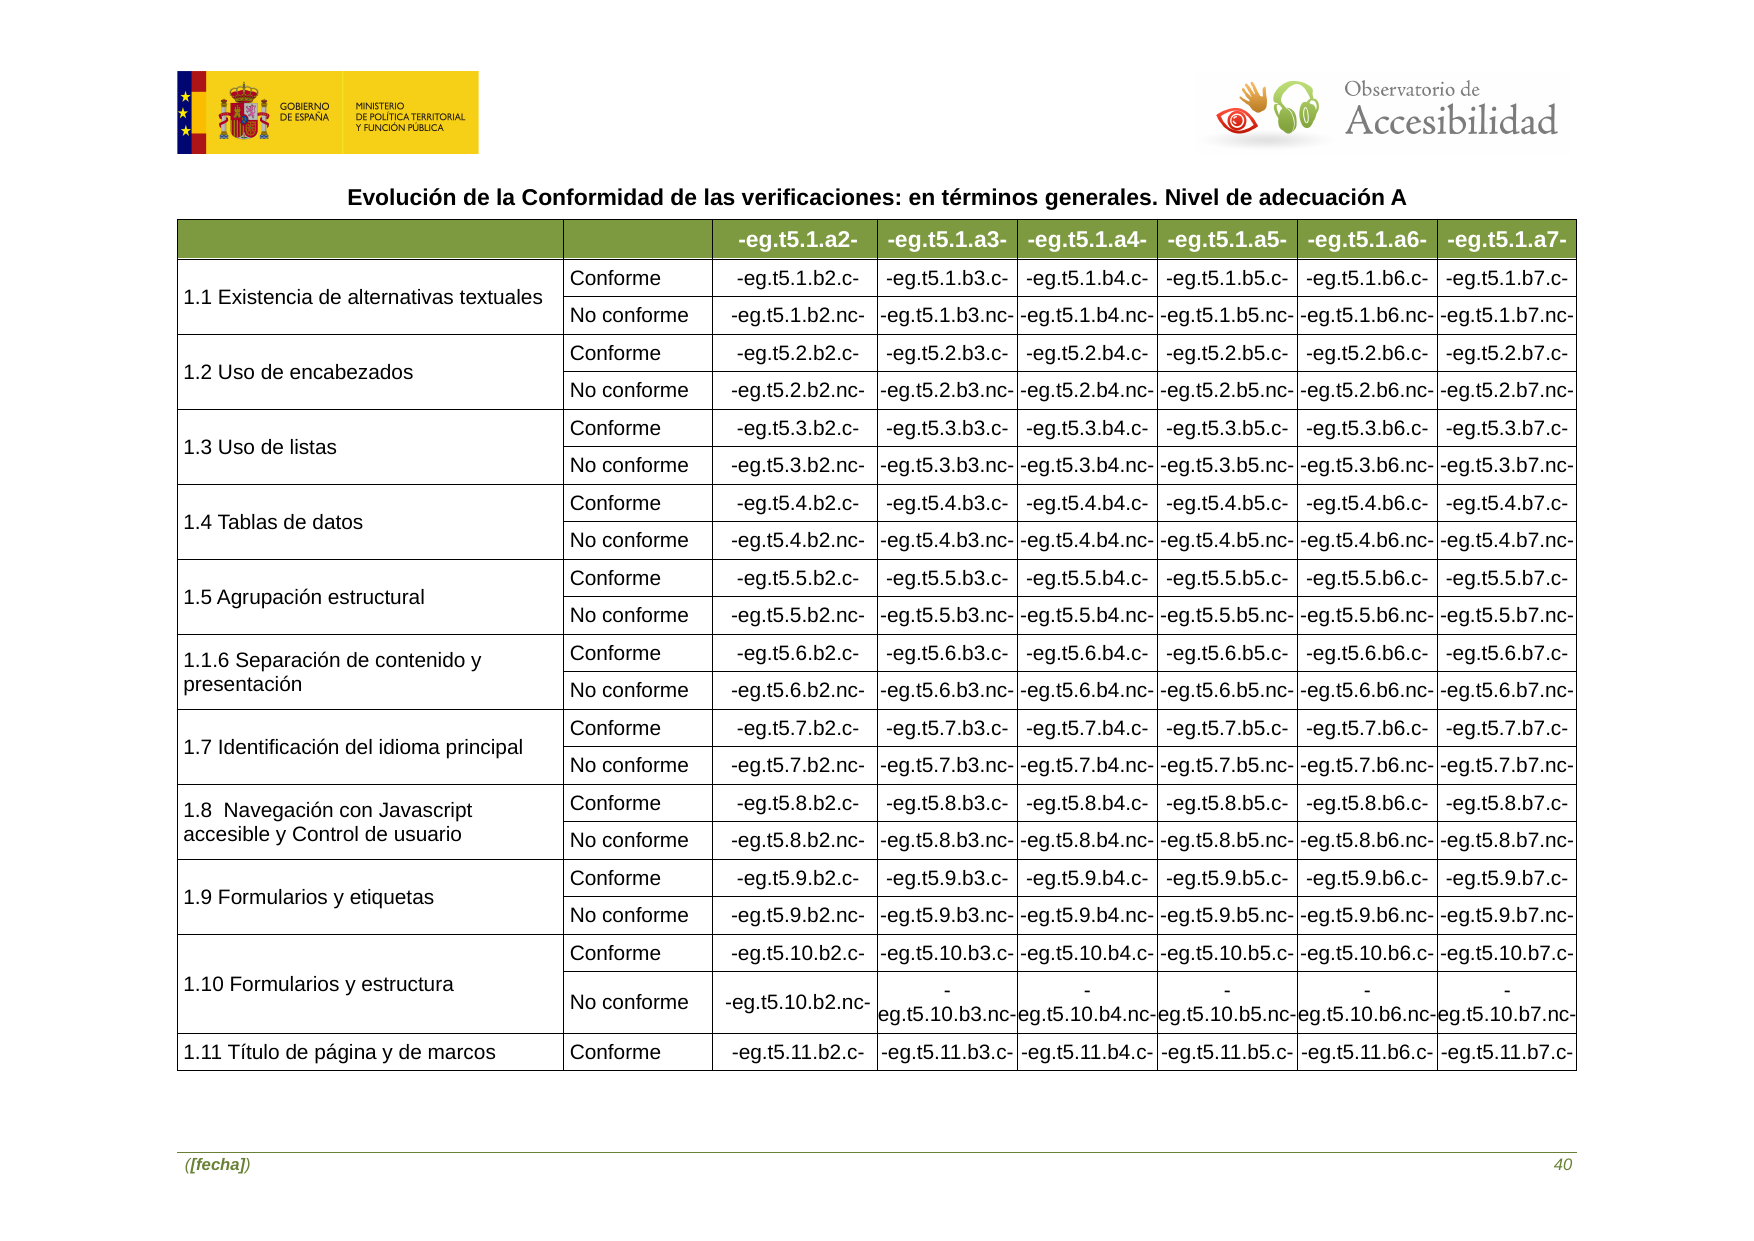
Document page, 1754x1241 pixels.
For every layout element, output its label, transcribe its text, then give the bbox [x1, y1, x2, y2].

table_cell -eg.t5.2.b2.nc- [713, 372, 877, 408]
table_cell 1.2 Uso de encabezados [178, 335, 563, 408]
table_cell No conforme [564, 447, 712, 483]
table_cell -eg.t5.10.b6.c- [1298, 935, 1437, 971]
table_cell -eg.t5.10.b4.c- [1018, 935, 1157, 971]
table_cell -eg.t5.2.b4.c- [1018, 335, 1157, 371]
table_header -eg.t5.1.a4- [1018, 220, 1157, 258]
table_cell -eg.t5.3.b5.c- [1158, 410, 1297, 446]
table_cell -eg.t5.6.b7.nc- [1438, 672, 1576, 708]
table_cell No conforme [564, 522, 712, 558]
table_cell -eg.t5.6.b3.c- [878, 635, 1017, 671]
table_cell -eg.t5.2.b6.nc- [1298, 372, 1437, 408]
table_cell -eg.t5.1.b5.c- [1158, 260, 1297, 296]
table_cell -eg.t5.10.b5.nc- [1158, 972, 1297, 1032]
table_cell -eg.t5.1.b6.c- [1298, 260, 1437, 296]
table_header -eg.t5.1.a5- [1158, 220, 1297, 258]
table_cell -eg.t5.3.b7.c- [1438, 410, 1576, 446]
table_cell -eg.t5.3.b7.nc- [1438, 447, 1576, 483]
table_cell -eg.t5.4.b2.nc- [713, 522, 877, 558]
table_cell -eg.t5.1.b7.c- [1438, 260, 1576, 296]
table_cell -eg.t5.9.b6.c- [1298, 860, 1437, 896]
table_cell -eg.t5.9.b3.c- [878, 860, 1017, 896]
table_cell -eg.t5.8.b2.nc- [713, 822, 877, 858]
table_cell -eg.t5.6.b7.c- [1438, 635, 1576, 671]
table_cell -eg.t5.7.b5.nc- [1158, 747, 1297, 783]
table_cell -eg.t5.7.b7.nc- [1438, 747, 1576, 783]
table_cell -eg.t5.8.b5.nc- [1158, 822, 1297, 858]
table_cell Conforme [564, 710, 712, 746]
table_cell -eg.t5.8.b6.nc- [1298, 822, 1437, 858]
table_cell -eg.t5.5.b2.c- [713, 560, 877, 596]
table_cell -eg.t5.9.b4.nc- [1018, 897, 1157, 933]
table_cell -eg.t5.11.b4.c- [1018, 1034, 1157, 1070]
table_cell -eg.t5.1.b4.c- [1018, 260, 1157, 296]
table_cell -eg.t5.1.b3.nc- [878, 297, 1017, 333]
table_cell -eg.t5.3.b3.nc- [878, 447, 1017, 483]
table_cell -eg.t5.3.b3.c- [878, 410, 1017, 446]
table_cell -eg.t5.1.b7.nc- [1438, 297, 1576, 333]
table_cell -eg.t5.9.b6.nc- [1298, 897, 1437, 933]
table_cell -eg.t5.5.b4.c- [1018, 560, 1157, 596]
table_cell -eg.t5.2.b5.nc- [1158, 372, 1297, 408]
table_cell -eg.t5.5.b7.c- [1438, 560, 1576, 596]
table_cell No conforme [564, 822, 712, 858]
table_cell -eg.t5.2.b2.c- [713, 335, 877, 371]
table_cell -eg.t5.4.b5.c- [1158, 485, 1297, 521]
table_cell -eg.t5.4.b6.nc- [1298, 522, 1437, 558]
table_cell -eg.t5.3.b5.nc- [1158, 447, 1297, 483]
table_cell -eg.t5.10.b3.c- [878, 935, 1017, 971]
table_cell 1.5 Agrupación estructural [178, 560, 563, 633]
table_cell Conforme [564, 560, 712, 596]
table_cell -eg.t5.9.b2.nc- [713, 897, 877, 933]
table_cell -eg.t5.10.b4.nc- [1018, 972, 1157, 1032]
table_header [564, 220, 712, 258]
table_cell Conforme [564, 485, 712, 521]
table_cell -eg.t5.6.b6.c- [1298, 635, 1437, 671]
table_cell -eg.t5.8.b4.nc- [1018, 822, 1157, 858]
table_cell No conforme [564, 972, 712, 1032]
table_cell 1.10 Formularios y estructura [178, 935, 563, 1032]
table_cell -eg.t5.1.b2.nc- [713, 297, 877, 333]
table_cell Conforme [564, 860, 712, 896]
table_cell No conforme [564, 747, 712, 783]
table_cell -eg.t5.6.b6.nc- [1298, 672, 1437, 708]
table_cell 1.1 Existencia de alternativas textuales [178, 260, 563, 333]
table_cell -eg.t5.5.b4.nc- [1018, 597, 1157, 633]
table_cell -eg.t5.5.b3.c- [878, 560, 1017, 596]
table_cell -eg.t5.10.b3.nc- [878, 972, 1017, 1032]
table_cell -eg.t5.8.b2.c- [713, 785, 877, 821]
table_cell -eg.t5.2.b6.c- [1298, 335, 1437, 371]
table_cell -eg.t5.4.b5.nc- [1158, 522, 1297, 558]
table_cell -eg.t5.9.b3.nc- [878, 897, 1017, 933]
table_cell -eg.t5.1.b2.c- [713, 260, 877, 296]
table_header -eg.t5.1.a7- [1438, 220, 1576, 258]
table_cell -eg.t5.2.b5.c- [1158, 335, 1297, 371]
table_cell -eg.t5.5.b6.c- [1298, 560, 1437, 596]
table_cell -eg.t5.9.b2.c- [713, 860, 877, 896]
table_cell -eg.t5.11.b3.c- [878, 1034, 1017, 1070]
table_cell -eg.t5.5.b5.c- [1158, 560, 1297, 596]
table_cell -eg.t5.1.b6.nc- [1298, 297, 1437, 333]
table_cell -eg.t5.6.b5.nc- [1158, 672, 1297, 708]
table_cell No conforme [564, 372, 712, 408]
table_cell Conforme [564, 335, 712, 371]
table_cell -eg.t5.6.b2.c- [713, 635, 877, 671]
table_cell -eg.t5.5.b5.nc- [1158, 597, 1297, 633]
table_cell -eg.t5.1.b3.c- [878, 260, 1017, 296]
table_cell -eg.t5.7.b6.c- [1298, 710, 1437, 746]
table_cell No conforme [564, 297, 712, 333]
text Evolución de la Conformidad de las verificaciones: en términos generales. Nivel de adecuación A [177, 184, 1577, 211]
table_cell -eg.t5.1.b4.nc- [1018, 297, 1157, 333]
table_cell -eg.t5.8.b4.c- [1018, 785, 1157, 821]
table_cell -eg.t5.1.b5.nc- [1158, 297, 1297, 333]
table_cell 1.3 Uso de listas [178, 410, 563, 483]
picture [1196, 72, 1572, 154]
table_cell -eg.t5.2.b7.nc- [1438, 372, 1576, 408]
table_cell 1.9 Formularios y etiquetas [178, 860, 563, 933]
table_cell -eg.t5.5.b3.nc- [878, 597, 1017, 633]
table_cell -eg.t5.11.b6.c- [1298, 1034, 1437, 1070]
table_cell -eg.t5.9.b5.nc- [1158, 897, 1297, 933]
table_cell -eg.t5.7.b3.nc- [878, 747, 1017, 783]
table_cell -eg.t5.3.b6.c- [1298, 410, 1437, 446]
table_cell -eg.t5.9.b7.nc- [1438, 897, 1576, 933]
table_cell Conforme [564, 935, 712, 971]
table_cell -eg.t5.4.b4.c- [1018, 485, 1157, 521]
table_cell -eg.t5.7.b4.nc- [1018, 747, 1157, 783]
table_cell Conforme [564, 410, 712, 446]
table_cell -eg.t5.2.b4.nc- [1018, 372, 1157, 408]
table_cell -eg.t5.5.b6.nc- [1298, 597, 1437, 633]
table_cell -eg.t5.11.b5.c- [1158, 1034, 1297, 1070]
table_cell 1.7 Identificación del idioma principal [178, 710, 563, 783]
table_cell -eg.t5.6.b5.c- [1158, 635, 1297, 671]
table_cell -eg.t5.4.b7.c- [1438, 485, 1576, 521]
table_cell -eg.t5.10.b6.nc- [1298, 972, 1437, 1032]
table_cell -eg.t5.6.b4.c- [1018, 635, 1157, 671]
table_cell No conforme [564, 897, 712, 933]
table_cell -eg.t5.4.b3.c- [878, 485, 1017, 521]
table_cell -eg.t5.10.b2.c- [713, 935, 877, 971]
table_cell -eg.t5.3.b2.nc- [713, 447, 877, 483]
table_cell -eg.t5.7.b4.c- [1018, 710, 1157, 746]
table_cell -eg.t5.11.b7.c- [1438, 1034, 1576, 1070]
table_cell -eg.t5.3.b6.nc- [1298, 447, 1437, 483]
table_header -eg.t5.1.a2- [713, 220, 877, 258]
table_cell -eg.t5.11.b2.c- [713, 1034, 877, 1070]
table_cell -eg.t5.8.b6.c- [1298, 785, 1437, 821]
table_header [178, 220, 563, 258]
table_cell -eg.t5.8.b3.c- [878, 785, 1017, 821]
table_cell Conforme [564, 260, 712, 296]
table_cell -eg.t5.10.b7.c- [1438, 935, 1576, 971]
table_cell No conforme [564, 672, 712, 708]
table_cell Conforme [564, 785, 712, 821]
table_cell -eg.t5.10.b7.nc- [1438, 972, 1576, 1032]
table_cell -eg.t5.9.b5.c- [1158, 860, 1297, 896]
table_cell -eg.t5.7.b2.c- [713, 710, 877, 746]
table_cell -eg.t5.8.b5.c- [1158, 785, 1297, 821]
table_cell -eg.t5.10.b5.c- [1158, 935, 1297, 971]
table_cell -eg.t5.8.b3.nc- [878, 822, 1017, 858]
table_cell 1.8 Navegación con Javascript accesible y Control de usuario [178, 785, 563, 858]
table_cell 1.11 Título de página y de marcos [178, 1034, 563, 1070]
table_cell -eg.t5.4.b4.nc- [1018, 522, 1157, 558]
table_cell -eg.t5.4.b2.c- [713, 485, 877, 521]
table_cell -eg.t5.7.b2.nc- [713, 747, 877, 783]
table_cell -eg.t5.5.b2.nc- [713, 597, 877, 633]
table_cell -eg.t5.4.b7.nc- [1438, 522, 1576, 558]
table_cell -eg.t5.3.b4.c- [1018, 410, 1157, 446]
table_cell -eg.t5.6.b2.nc- [713, 672, 877, 708]
table_cell Conforme [564, 1034, 712, 1070]
table_header -eg.t5.1.a6- [1298, 220, 1437, 258]
table_cell -eg.t5.7.b3.c- [878, 710, 1017, 746]
table_cell 1.1.6 Separación de contenido y presentación [178, 635, 563, 708]
table_cell No conforme [564, 597, 712, 633]
table_cell 1.4 Tablas de datos [178, 485, 563, 558]
table_cell -eg.t5.2.b3.c- [878, 335, 1017, 371]
table_cell -eg.t5.3.b4.nc- [1018, 447, 1157, 483]
picture [177, 71, 479, 154]
table_cell -eg.t5.8.b7.nc- [1438, 822, 1576, 858]
table_cell -eg.t5.5.b7.nc- [1438, 597, 1576, 633]
table_cell -eg.t5.3.b2.c- [713, 410, 877, 446]
table_cell -eg.t5.9.b4.c- [1018, 860, 1157, 896]
table_cell -eg.t5.7.b5.c- [1158, 710, 1297, 746]
table_cell -eg.t5.2.b3.nc- [878, 372, 1017, 408]
table_cell -eg.t5.4.b6.c- [1298, 485, 1437, 521]
table_cell -eg.t5.10.b2.nc- [713, 972, 877, 1032]
table_cell -eg.t5.8.b7.c- [1438, 785, 1576, 821]
table_cell -eg.t5.7.b6.nc- [1298, 747, 1437, 783]
table_cell -eg.t5.2.b7.c- [1438, 335, 1576, 371]
table_cell -eg.t5.6.b3.nc- [878, 672, 1017, 708]
table_cell -eg.t5.6.b4.nc- [1018, 672, 1157, 708]
table_header -eg.t5.1.a3- [878, 220, 1017, 258]
table_cell -eg.t5.9.b7.c- [1438, 860, 1576, 896]
table_cell -eg.t5.4.b3.nc- [878, 522, 1017, 558]
table_cell -eg.t5.7.b7.c- [1438, 710, 1576, 746]
table_cell Conforme [564, 635, 712, 671]
